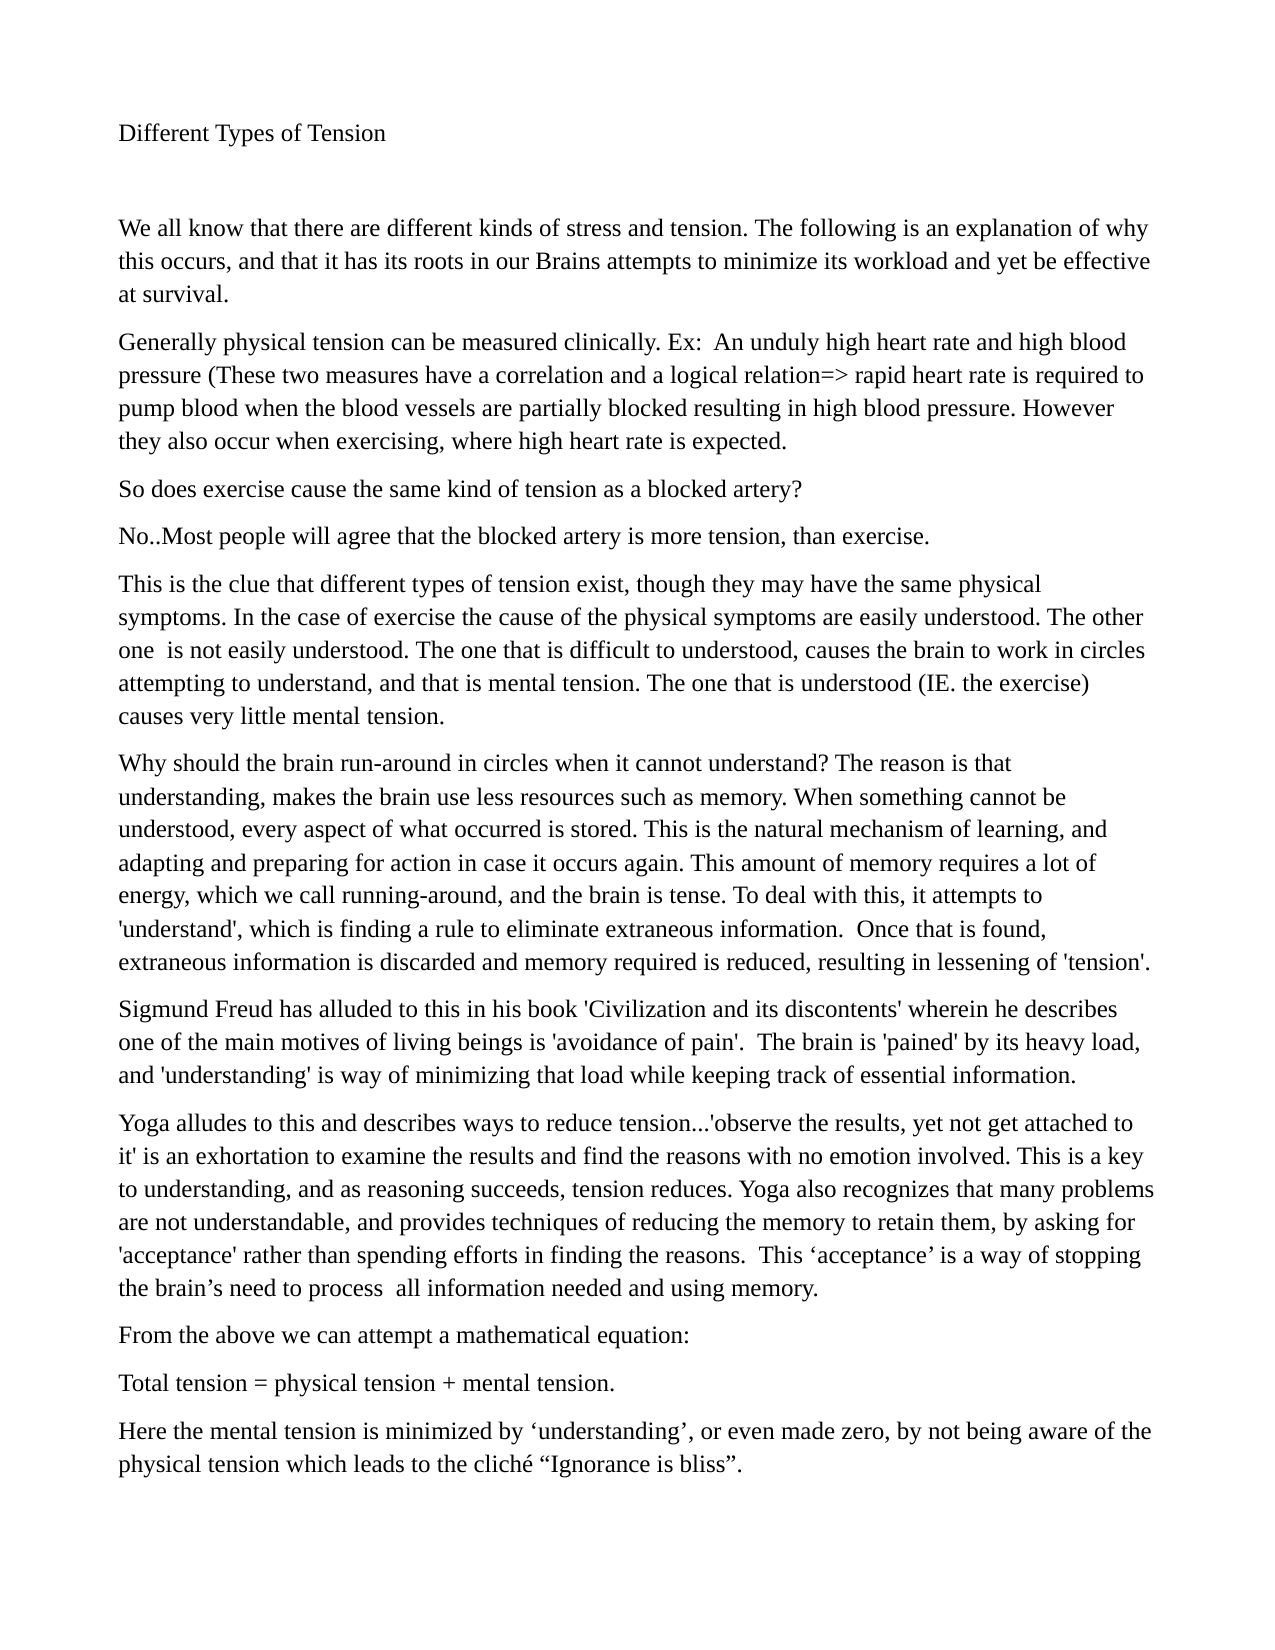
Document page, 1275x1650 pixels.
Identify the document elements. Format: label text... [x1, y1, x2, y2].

text Here the mental tension is minimized by ‘understanding’, or even made zero, by not being aware of the physical tension which leads to the cliché “Ignorance is bliss”. [118, 1416, 1157, 1478]
text Total tension = physical tension + mental tension. [118, 1368, 1157, 1397]
text Yoga alludes to this and describes ways to reduce tension...'observe the results, yet not get attached to it' is an exhortation to examine the results and find the reasons with no emotion involved. This is a key to understanding, and as reasoning succeeds, tension reduces. Yoga also recognizes that many problems are not understandable, and provides techniques of reducing the memory to retain them, by asking for 'acceptance' rather than spending efforts in finding the reasons. This ‘acceptance’ is a way of stopping the brain’s need to process all information needed and using memory. [118, 1108, 1157, 1302]
text No..Most people will agree that the blocked artery is more tension, than exercise. [118, 521, 1157, 550]
text From the above we can attempt a mathematical equation: [118, 1321, 1157, 1349]
text Sigmund Freud has alluded to this in his book 'Civilization and its discontents' wherein he describes one of the main motives of living beings is 'avoidance of pain'. The brain is 'pained' by its heavy load, and 'understanding' is way of minimizing that load while keeping track of essential information. [118, 994, 1157, 1089]
text So does exercise cause the same kind of tension as a blocked artery? [118, 474, 1157, 502]
text We all know that there are different kinds of stress and tension. The following is an explanation of why this occurs, and that it has its roots in our Brains attempts to minimize its workload and yet be effective at survival. [118, 213, 1157, 308]
text This is the clue that different types of tension exist, though they may have the same physical symptoms. In the case of exercise the cause of the physical symptoms are easily understood. The other one is not easily understood. The one that is difficult to understood, causes the brain to work in circles attempting to understand, and that is mental tension. The one that is understood (IE. the exercise) causes very little mental tension. [118, 569, 1157, 730]
text Why should the brain run-around in circles when it cannot understand? The reason is that understanding, makes the brain use less resources such as memory. When something cannot be understood, every aspect of what occurred is stored. This is the natural mechanism of learning, and adapting and preparing for action in case it occurs again. This amount of memory requires a lot of energy, which we call running-around, and the brain is tense. To deal with this, it attempts to 'understand', which is finding a rule to eliminate extraneous information. Once that is found, extraneous information is discarded and memory required is reduced, resulting in lessening of 'tension'. [118, 748, 1157, 975]
text Different Types of Tension [118, 118, 1157, 147]
text Generally physical tension can be measured clinically. Ex: An unduly high heart rate and high blood pressure (These two measures have a correlation and a logical relation=> rapid heart rate is required to pump blood when the blood vessels are partially blocked resulting in high blood pressure. However they also occur when exercising, where high heart rate is expected. [118, 327, 1157, 455]
